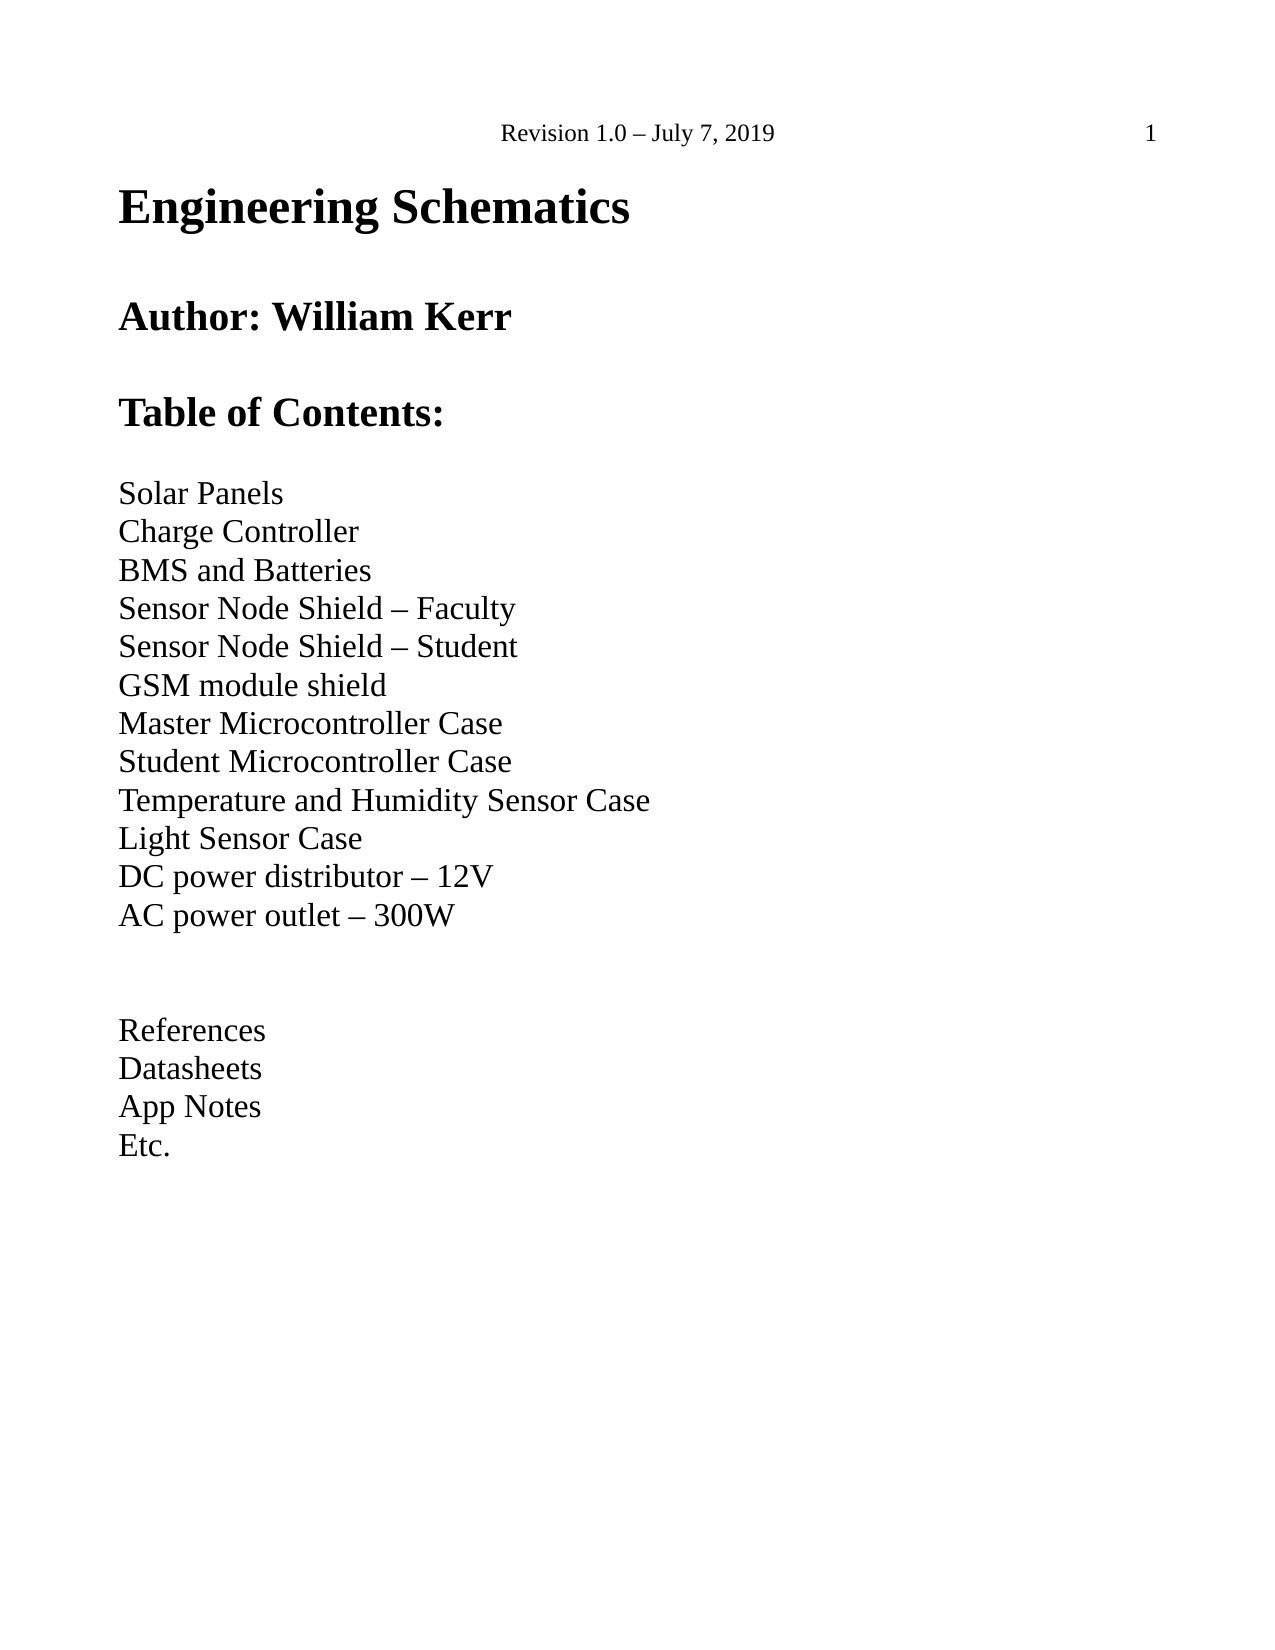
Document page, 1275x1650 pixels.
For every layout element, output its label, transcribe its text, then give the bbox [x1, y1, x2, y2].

text Engineering Schematics [118, 176, 1157, 234]
text Author: William Kerr [118, 291, 1157, 339]
text DC power distributor – 12V [118, 857, 1157, 895]
text References [118, 1010, 1157, 1048]
text Solar Panels [118, 473, 1157, 512]
text Student Microcontroller Case [118, 742, 1157, 780]
text Table of Contents: [118, 387, 1157, 435]
text GSM module shield [118, 665, 1157, 703]
text Sensor Node Shield – Student [118, 627, 1157, 665]
text BMS and Batteries [118, 550, 1157, 588]
text AC power outlet – 300W [118, 895, 1157, 933]
text Etc. [118, 1125, 1157, 1163]
text Sensor Node Shield – Faculty [118, 588, 1157, 627]
text Datasheets [118, 1048, 1157, 1087]
text App Notes [118, 1087, 1157, 1125]
text Temperature and Humidity Sensor Case [118, 780, 1157, 818]
text Light Sensor Case [118, 818, 1157, 857]
text Master Microcontroller Case [118, 703, 1157, 742]
text Charge Controller [118, 512, 1157, 550]
